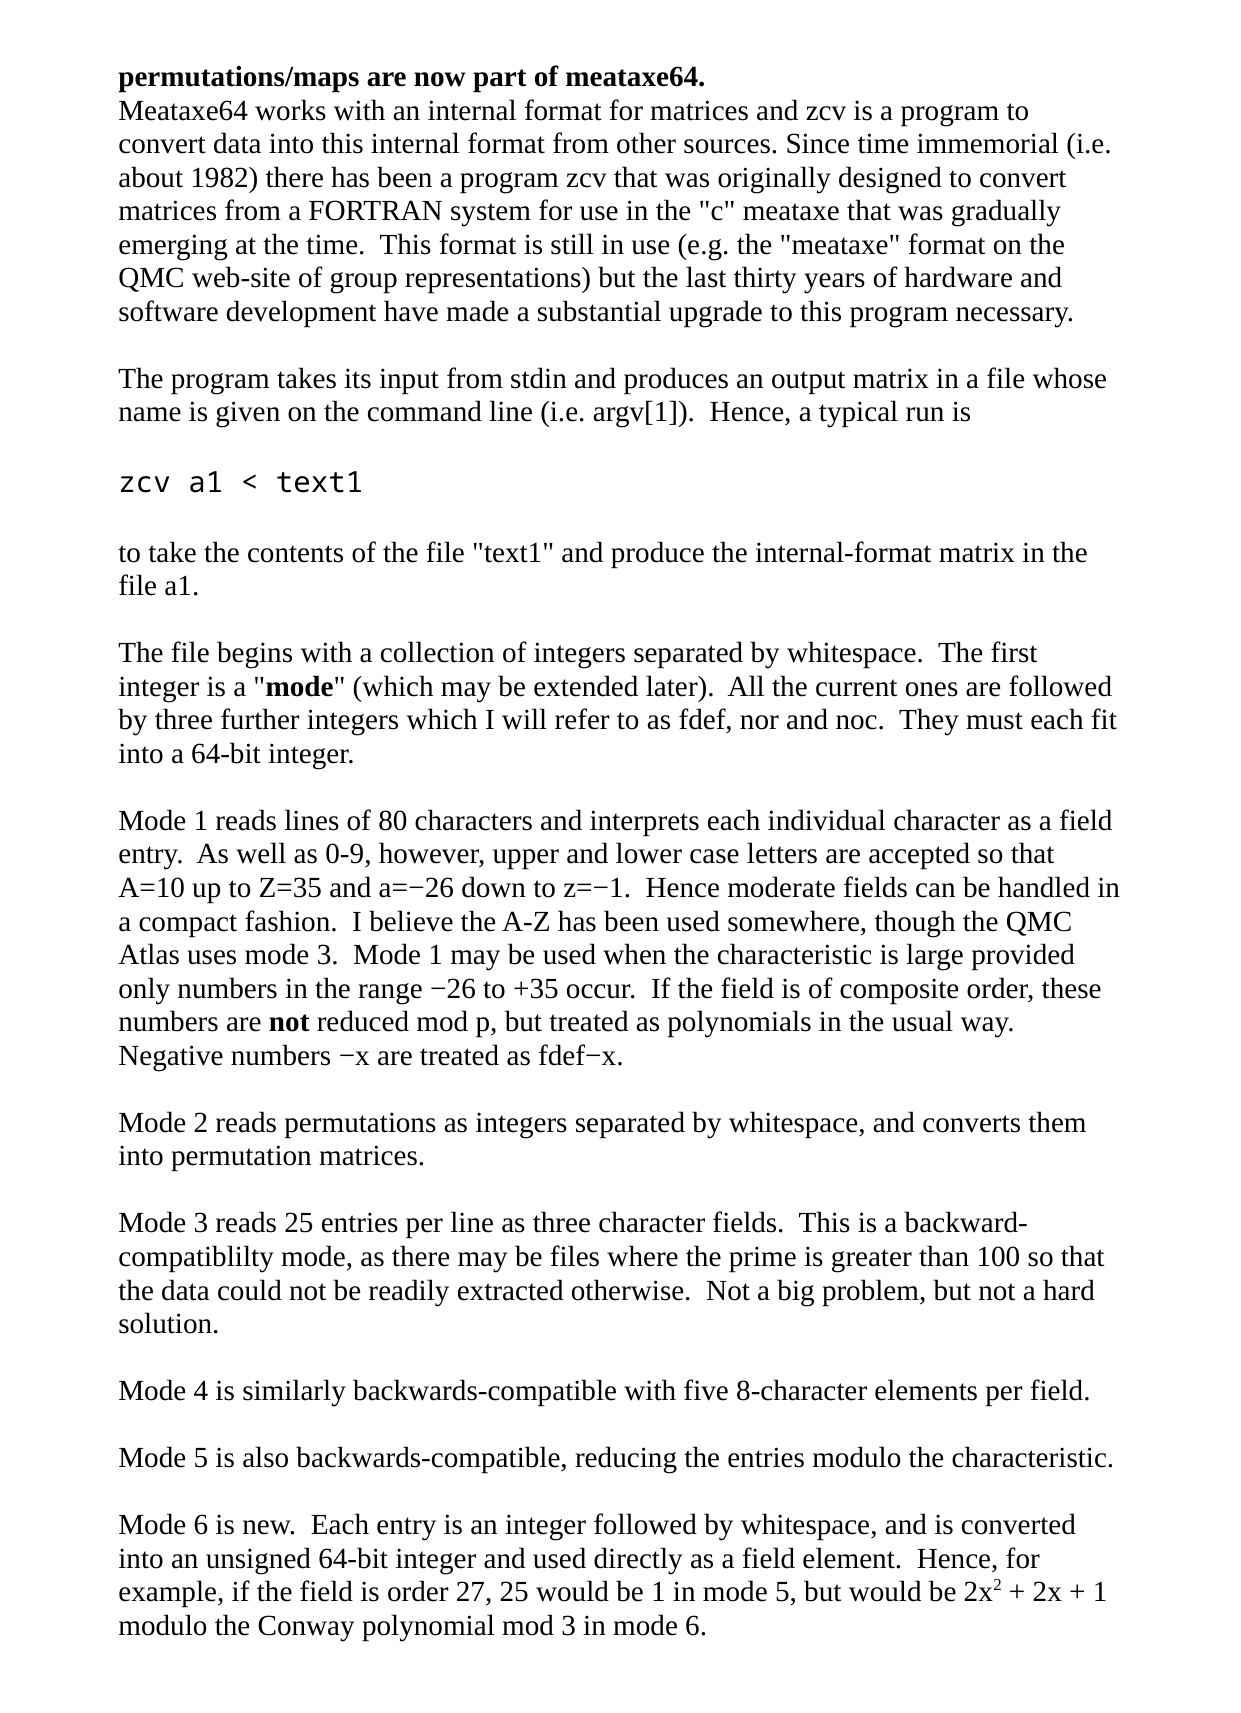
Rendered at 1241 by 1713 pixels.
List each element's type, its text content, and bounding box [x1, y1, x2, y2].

text to take the contents of the file "text1" and produce the internal-format matrix in the file a1. [118, 535, 1122, 602]
text Mode 5 is also backwards-compatible, reducing the entries modulo the characteristic. [118, 1440, 1122, 1474]
text zcv a1 < text1 [118, 462, 1122, 501]
text permutations/maps are now part of meataxe64. [118, 59, 1122, 93]
text The program takes its input from stdin and produces an output matrix in a file whose name is given on the command line (i.e. argv[1]). Hence, a typical run is [118, 361, 1122, 428]
text Mode 3 reads 25 entries per line as three character fields. This is a backward-compatiblilty mode, as there may be files where the prime is greater than 100 so that the data could not be readily extracted otherwise. Not a big problem, but not a hard solution. [118, 1206, 1122, 1340]
text Mode 1 reads lines of 80 characters and interprets each individual character as a field entry. As well as 0-9, however, upper and lower case letters are accepted so that A=10 up to Z=35 and a=−26 down to z=−1. Hence moderate fields can be handled in a compact fashion. I believe the A-Z has been used somewhere, though the QMC Atlas uses mode 3. Mode 1 may be used when the characteristic is large provided only numbers in the range −26 to +35 occur. If the field is of composite order, these numbers are not reduced mod p, but treated as polynomials in the usual way. Negative numbers −x are treated as fdef−x. [118, 803, 1122, 1071]
text Mode 2 reads permutations as integers separated by whitespace, and converts them into permutation matrices. [118, 1105, 1122, 1172]
text Meataxe64 works with an internal format for matrices and zcv is a program to convert data into this internal format from other sources. Since time immemorial (i.e. about 1982) there has been a program zcv that was originally designed to convert matrices from a FORTRAN system for use in the "c" meataxe that was gradually emerging at the time. This format is still in use (e.g. the "meataxe" format on the QMC web-site of group representations) but the last thirty years of hardware and software development have made a substantial upgrade to this program necessary. [118, 93, 1122, 327]
text The file begins with a collection of integers separated by whitespace. The first integer is a "mode" (which may be extended later). All the current ones are followed by three further integers which I will refer to as fdef, nor and noc. They must each fit into a 64-bit integer. [118, 635, 1122, 769]
text Mode 4 is similarly backwards-compatible with five 8-character elements per field. [118, 1373, 1122, 1407]
text Mode 6 is new. Each entry is an integer followed by whitespace, and is converted into an unsigned 64-bit integer and used directly as a field element. Hence, for example, if the field is order 27, 25 would be 1 in mode 5, but would be 2x2 + 2x + 1 modulo the Conway polynomial mod 3 in mode 6. [118, 1507, 1122, 1642]
